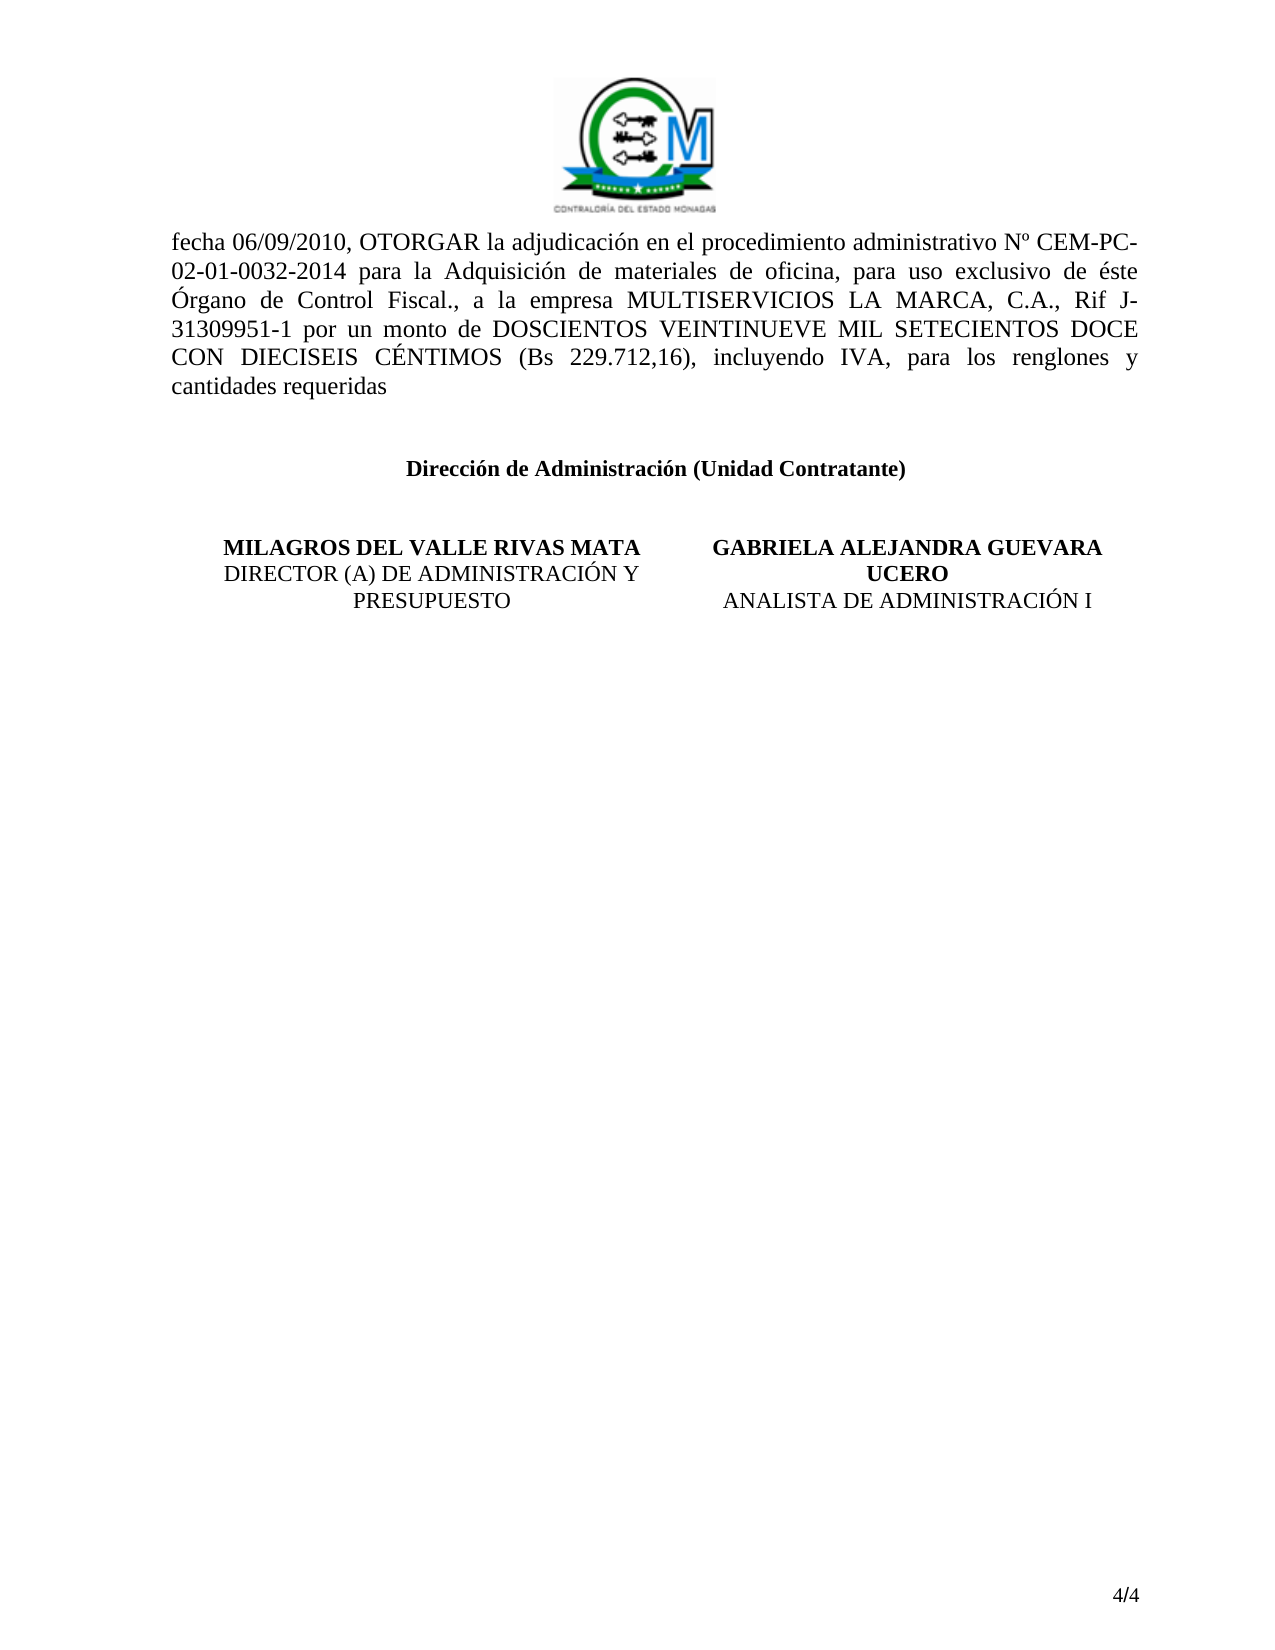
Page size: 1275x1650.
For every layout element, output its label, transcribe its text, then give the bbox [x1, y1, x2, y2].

table_header Dirección de Administración (Unidad Contratante) [180, 455, 1132, 481]
picture [551, 75, 719, 216]
text fecha 06/09/2010, OTORGAR la adjudicación en el procedimiento administrativo Nº CEM-PC-02-01-0032-2014 para la Adquisición de materiales de oficina, para uso exclusivo de éste Órgano de Control Fiscal., a la empresa MULTISERVICIOS LA MARCA, C.A., Rif J-31309951-1 por un monto de DOSCIENTOS VEINTINUEVE MIL SETECIENTOS DOCE CON DIECISEIS CÉNTIMOS (Bs 229.712,16), incluyendo IVA, para los renglones y cantidades requeridas [171, 227, 1139, 400]
table_cell MILAGROS DEL VALLE RIVAS MATA DIRECTOR (A) DE ADMINISTRACIÓN Y PRESUPUESTO [180, 481, 683, 639]
table_cell GABRIELA ALEJANDRA GUEVARA UCERO ANALISTA DE ADMINISTRACIÓN I [684, 481, 1132, 639]
